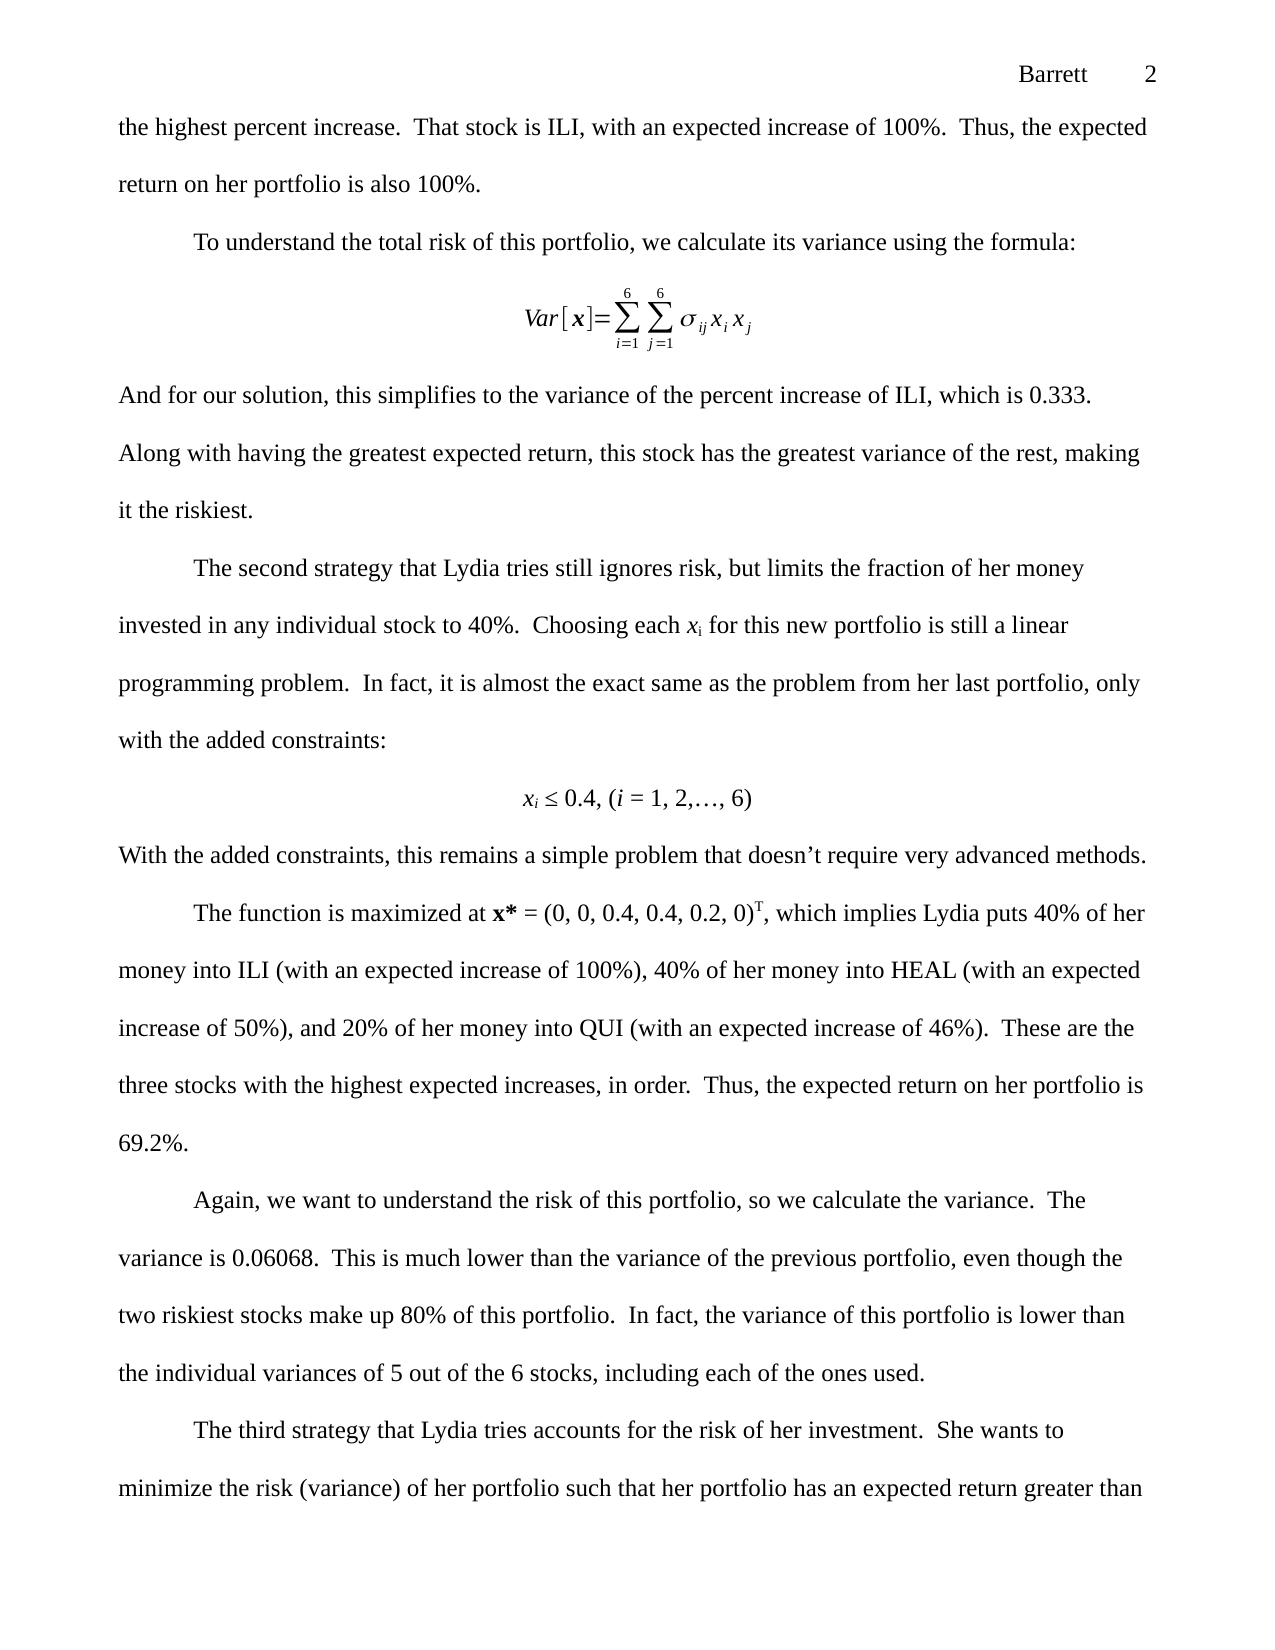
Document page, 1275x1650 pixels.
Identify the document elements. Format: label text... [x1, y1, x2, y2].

text To understand the total risk of this portfolio, we calculate its variance using the formula: [118, 227, 1157, 256]
text With the added constraints, this remains a simple problem that doesn’t require very advanced methods. [118, 840, 1157, 869]
text xi ≤ 0.4, (i = 1, 2,…, 6) [118, 783, 1157, 812]
text Again, we want to understand the risk of this portfolio, so we calculate the variance. The variance is 0.06068. This is much lower than the variance of the previous portfolio, even though the two riskiest stocks make up 80% of this portfolio. In fact, the variance of this portfolio is lower than the individual variances of 5 out of the 6 stocks, including each of the ones used. [118, 1185, 1157, 1387]
text And for our solution, this simplifies to the variance of the percent increase of ILI, which is 0.333. Along with having the greatest expected return, this stock has the greatest variance of the rest, making it the riskiest. [118, 380, 1157, 524]
text The third strategy that Lydia tries accounts for the risk of her investment. She wants to minimize the risk (variance) of her portfolio such that her portfolio has an expected return greater than or equal to some constant. Let that constant be represented by r. Thus, Var[x] becomes the objective function, which is not a linear function of x. To solve this problem, we must introduce nonlinear programming. Since this function contains terms xixj (i, j = 1, 2,…, 6), this can be modeled as a quadratic programming problem, as such: Minimize: Such that: ≥ r And: [118, 1415, 1157, 1502]
text The second strategy that Lydia tries still ignores risk, but limits the fraction of her money invested in any individual stock to 40%. Choosing each xi for this new portfolio is still a linear programming problem. In fact, it is almost the exact same as the problem from her last portfolio, only with the added constraints: [118, 553, 1157, 754]
text the highest percent increase. That stock is ILI, with an expected increase of 100%. Thus, the expected return on her portfolio is also 100%. [118, 112, 1157, 198]
text The function is maximized at x* = (0, 0, 0.4, 0.4, 0.2, 0)T, which implies Lydia puts 40% of her money into ILI (with an expected increase of 100%), 40% of her money into HEAL (with an expected increase of 50%), and 20% of her money into QUI (with an expected increase of 46%). These are the three stocks with the highest expected increases, in order. Thus, the expected return on her portfolio is 69.2%. [118, 898, 1157, 1157]
